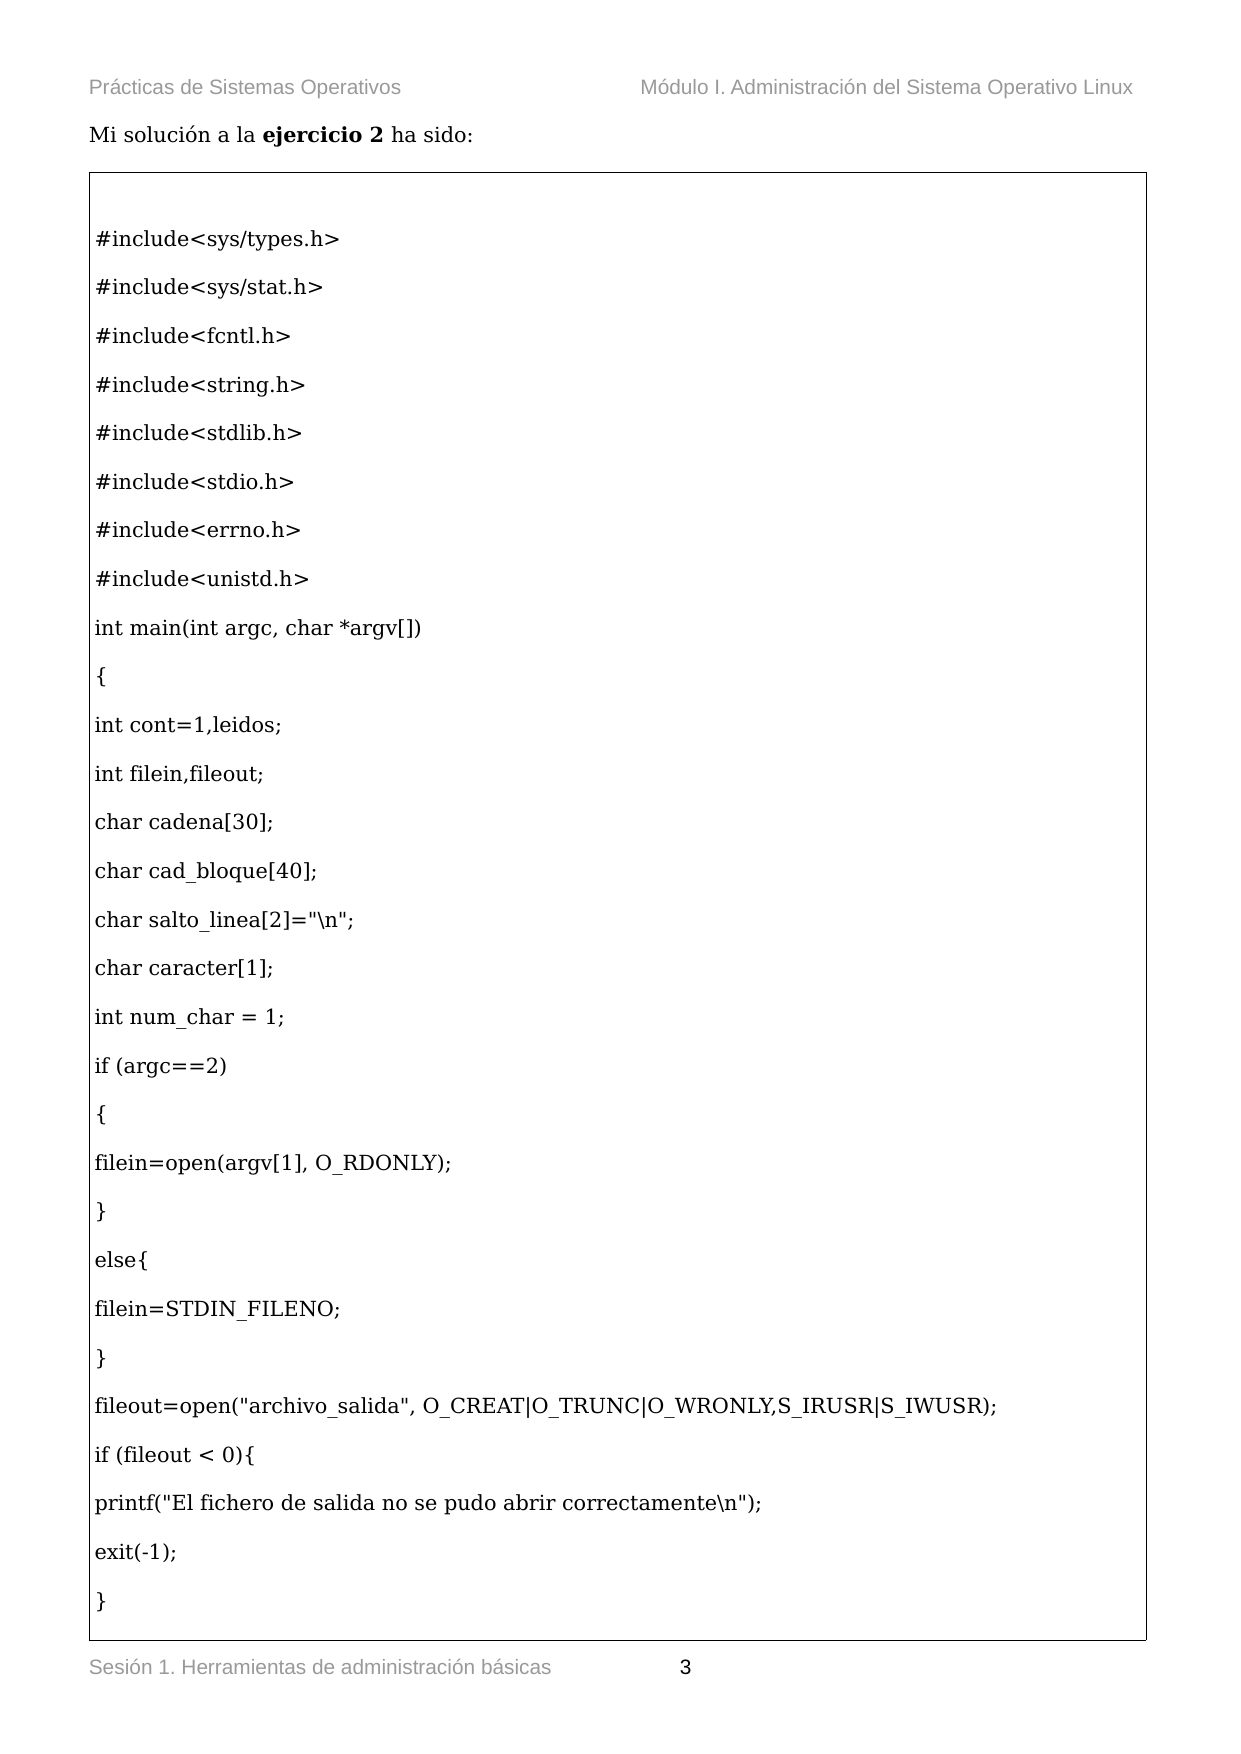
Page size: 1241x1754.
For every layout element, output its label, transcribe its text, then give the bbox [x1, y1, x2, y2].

table_header #include<sys/types.h> #include<sys/stat.h> #include<fcntl.h> #include<string.h> #include<stdlib.h> #include<stdio.h> #include<errno.h> #include<unistd.h> int main(int argc, char *argv[]) { int cont=1,leidos; int filein,fileout; char cadena[30]; char cad_bloque[40]; char salto_linea[2]="\n"; char caracter[1]; int num_char = 1; if (argc==2) { filein=open(argv[1], O_RDONLY); } else{ filein=STDIN_FILENO; } fileout=open("archivo_salida", O_CREAT|O_TRUNC|O_WRONLY,S_IRUSR|S_IWUSR); if (fileout < 0){ printf("El fichero de salida no se pudo abrir correctamente\n"); exit(-1); } [90, 173, 1146, 1639]
text Mi solución a la ejercicio 2 ha sido: [89, 123, 1146, 148]
